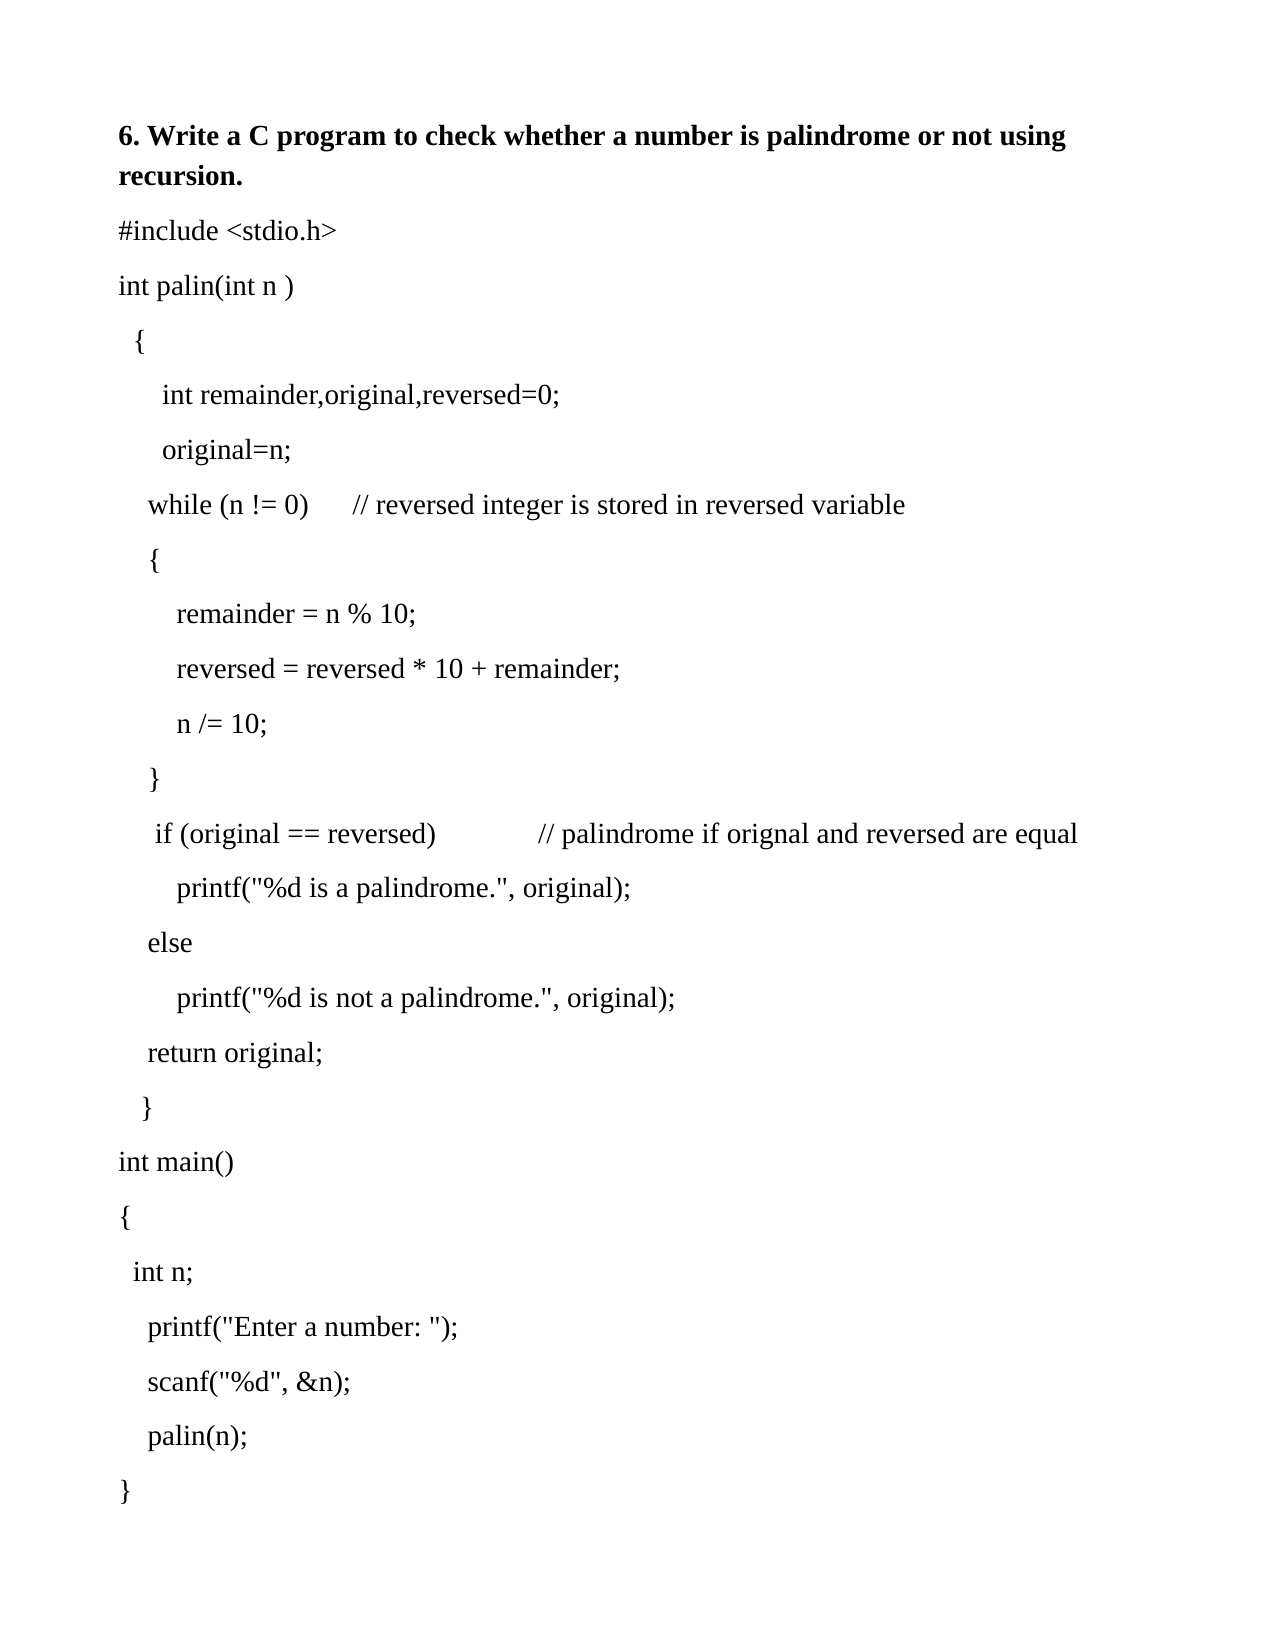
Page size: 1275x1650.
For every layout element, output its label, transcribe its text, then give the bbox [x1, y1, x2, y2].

text { [118, 1199, 1157, 1233]
text palin(n); [118, 1418, 1157, 1452]
text remainder = n % 10; [118, 597, 1157, 630]
text n /= 10; [118, 706, 1157, 740]
text } [118, 1473, 1157, 1507]
text #include <stdio.h> [118, 213, 1157, 247]
text int palin(int n ) [118, 268, 1157, 301]
text 6. Write a C program to check whether a number is palindrome or not using recursion. [118, 118, 1157, 192]
text int remainder,original,reversed=0; [118, 377, 1157, 411]
text { [118, 323, 1157, 356]
text } [118, 1090, 1157, 1123]
text } [118, 761, 1157, 794]
text printf("Enter a number: "); [118, 1309, 1157, 1342]
text int main() [118, 1144, 1157, 1178]
text int n; [118, 1254, 1157, 1288]
text printf("%d is not a palindrome.", original); [118, 980, 1157, 1014]
text { [118, 542, 1157, 575]
text if (original == reversed) // palindrome if orignal and reversed are equal [118, 816, 1157, 849]
text while (n != 0) // reversed integer is stored in reversed variable [118, 487, 1157, 521]
text return original; [118, 1035, 1157, 1068]
text scanf("%d", &n); [118, 1364, 1157, 1397]
text printf("%d is a palindrome.", original); [118, 871, 1157, 904]
text reversed = reversed * 10 + remainder; [118, 651, 1157, 685]
text original=n; [118, 432, 1157, 466]
text else [118, 925, 1157, 959]
